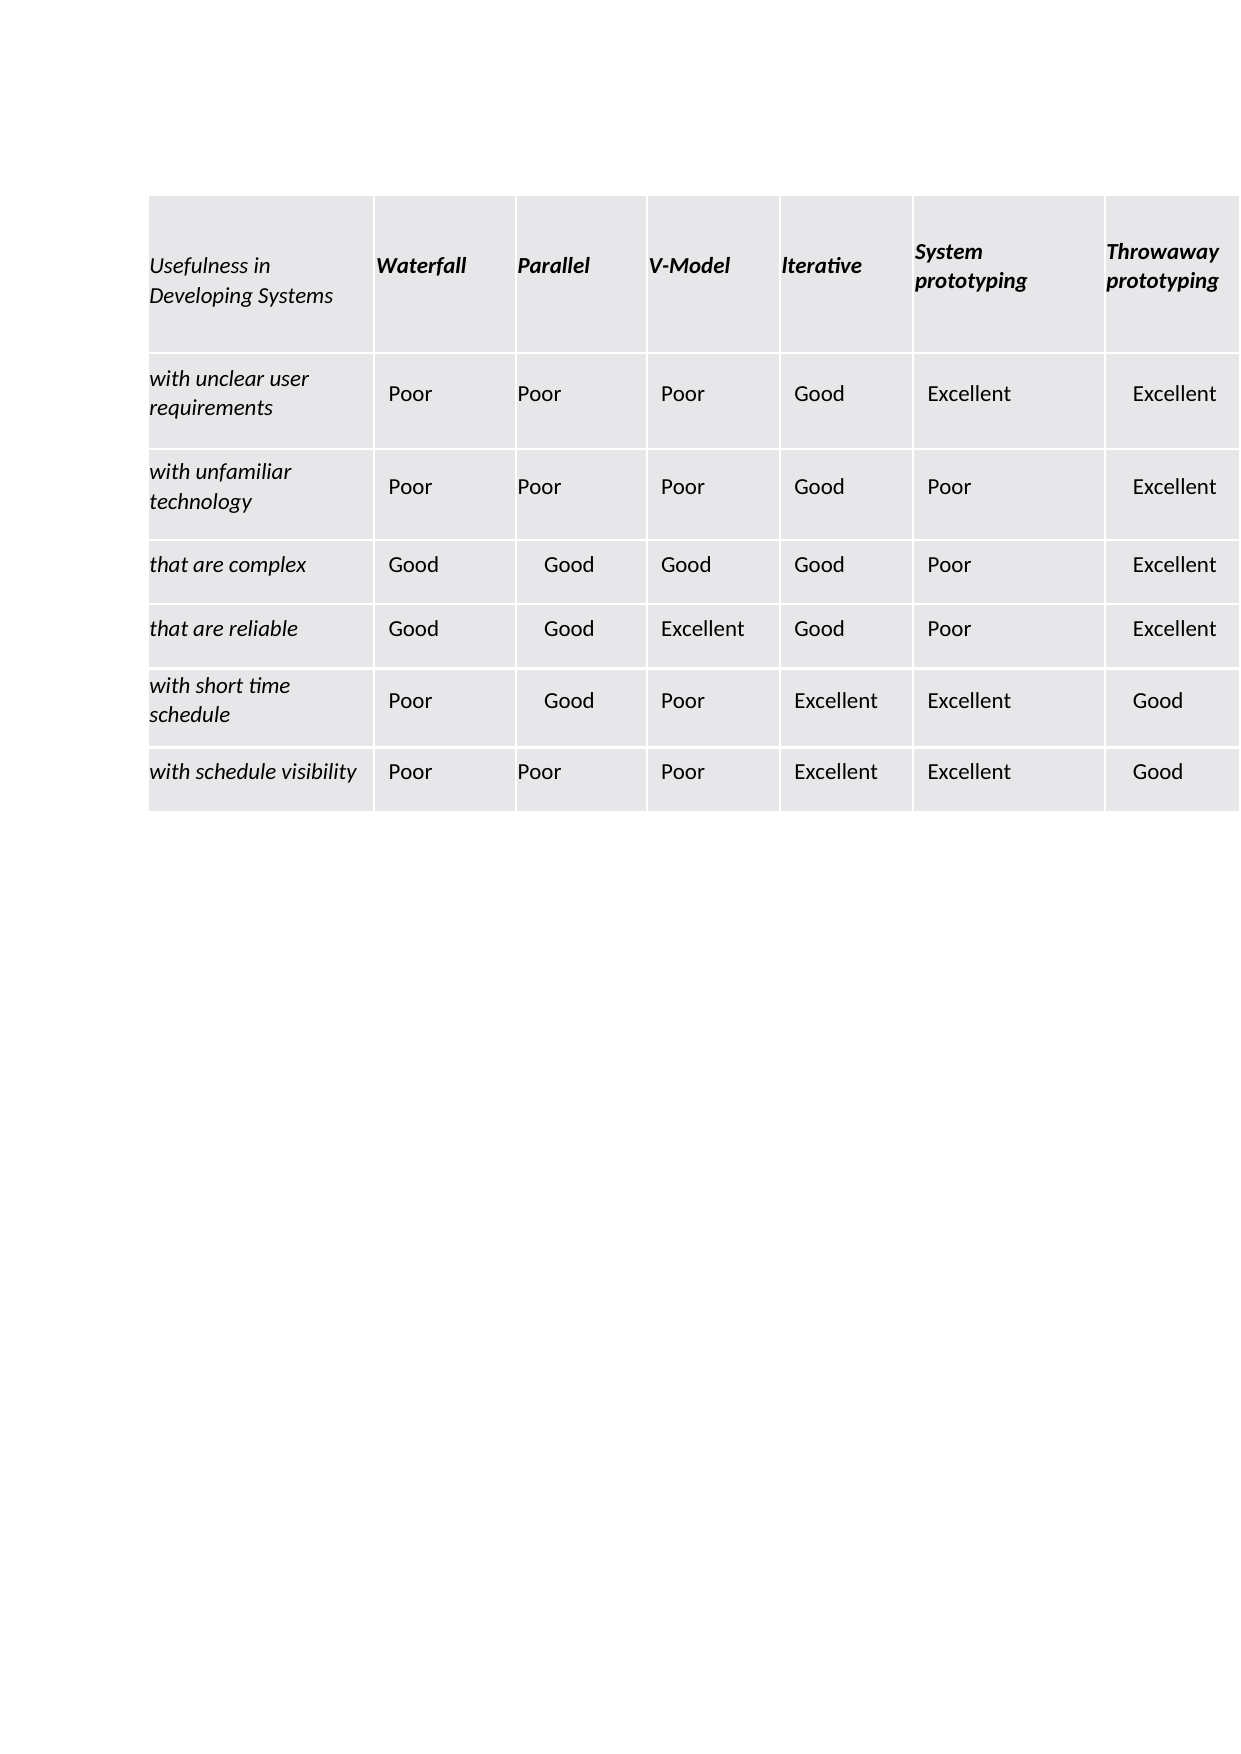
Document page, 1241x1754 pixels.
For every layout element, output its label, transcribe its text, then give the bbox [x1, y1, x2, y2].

table_cell Good [781, 354, 912, 448]
table_cell Excellent [914, 354, 1104, 448]
table_header lterative [781, 196, 912, 352]
table_cell Poor [517, 450, 646, 539]
table_cell Good [1106, 749, 1239, 811]
table_cell Excellent [1106, 541, 1239, 603]
table_cell Poor [375, 749, 515, 811]
table_cell Excellent [1106, 450, 1239, 539]
table_cell Poor [648, 450, 779, 539]
table_cell Good [517, 541, 646, 603]
table_cell Good [781, 541, 912, 603]
table_cell Good [1106, 670, 1239, 746]
table_cell Poor [914, 605, 1104, 667]
table_cell Good [517, 605, 646, 667]
table_cell Poor [375, 450, 515, 539]
table_cell with short time schedule [149, 670, 373, 746]
table_header Throwaway prototyping [1106, 196, 1239, 352]
table_cell with unclear user requirements [149, 354, 373, 448]
table_cell Poor [914, 450, 1104, 539]
table_cell Good [375, 541, 515, 603]
table_cell Excellent [914, 749, 1104, 811]
table_header Usefulness in Developing Systems [149, 196, 373, 352]
table_cell Excellent [648, 605, 779, 667]
table_cell Good [517, 670, 646, 746]
table_cell Excellent [781, 749, 912, 811]
table_cell Good [648, 541, 779, 603]
table_cell that are complex [149, 541, 373, 603]
table_cell Poor [648, 670, 779, 746]
table_cell Poor [648, 354, 779, 448]
table_cell Excellent [1106, 354, 1239, 448]
table_header Waterfall [375, 196, 515, 352]
table_cell Excellent [914, 670, 1104, 746]
table_cell Excellent [781, 670, 912, 746]
table_cell Poor [517, 749, 646, 811]
table_cell with unfamiliar technology [149, 450, 373, 539]
table_header System prototyping [914, 196, 1104, 352]
table_header Parallel [517, 196, 646, 352]
table_cell Poor [517, 354, 646, 448]
table_cell Poor [375, 354, 515, 448]
table_cell with schedule visibility [149, 749, 373, 811]
table_cell Good [375, 605, 515, 667]
table_cell Poor [914, 541, 1104, 603]
table_cell Good [781, 605, 912, 667]
table_cell that are reliable [149, 605, 373, 667]
table_cell Poor [648, 749, 779, 811]
table_cell Poor [375, 670, 515, 746]
table_cell Excellent [1106, 605, 1239, 667]
table_header V-Model [648, 196, 779, 352]
table_cell Good [781, 450, 912, 539]
